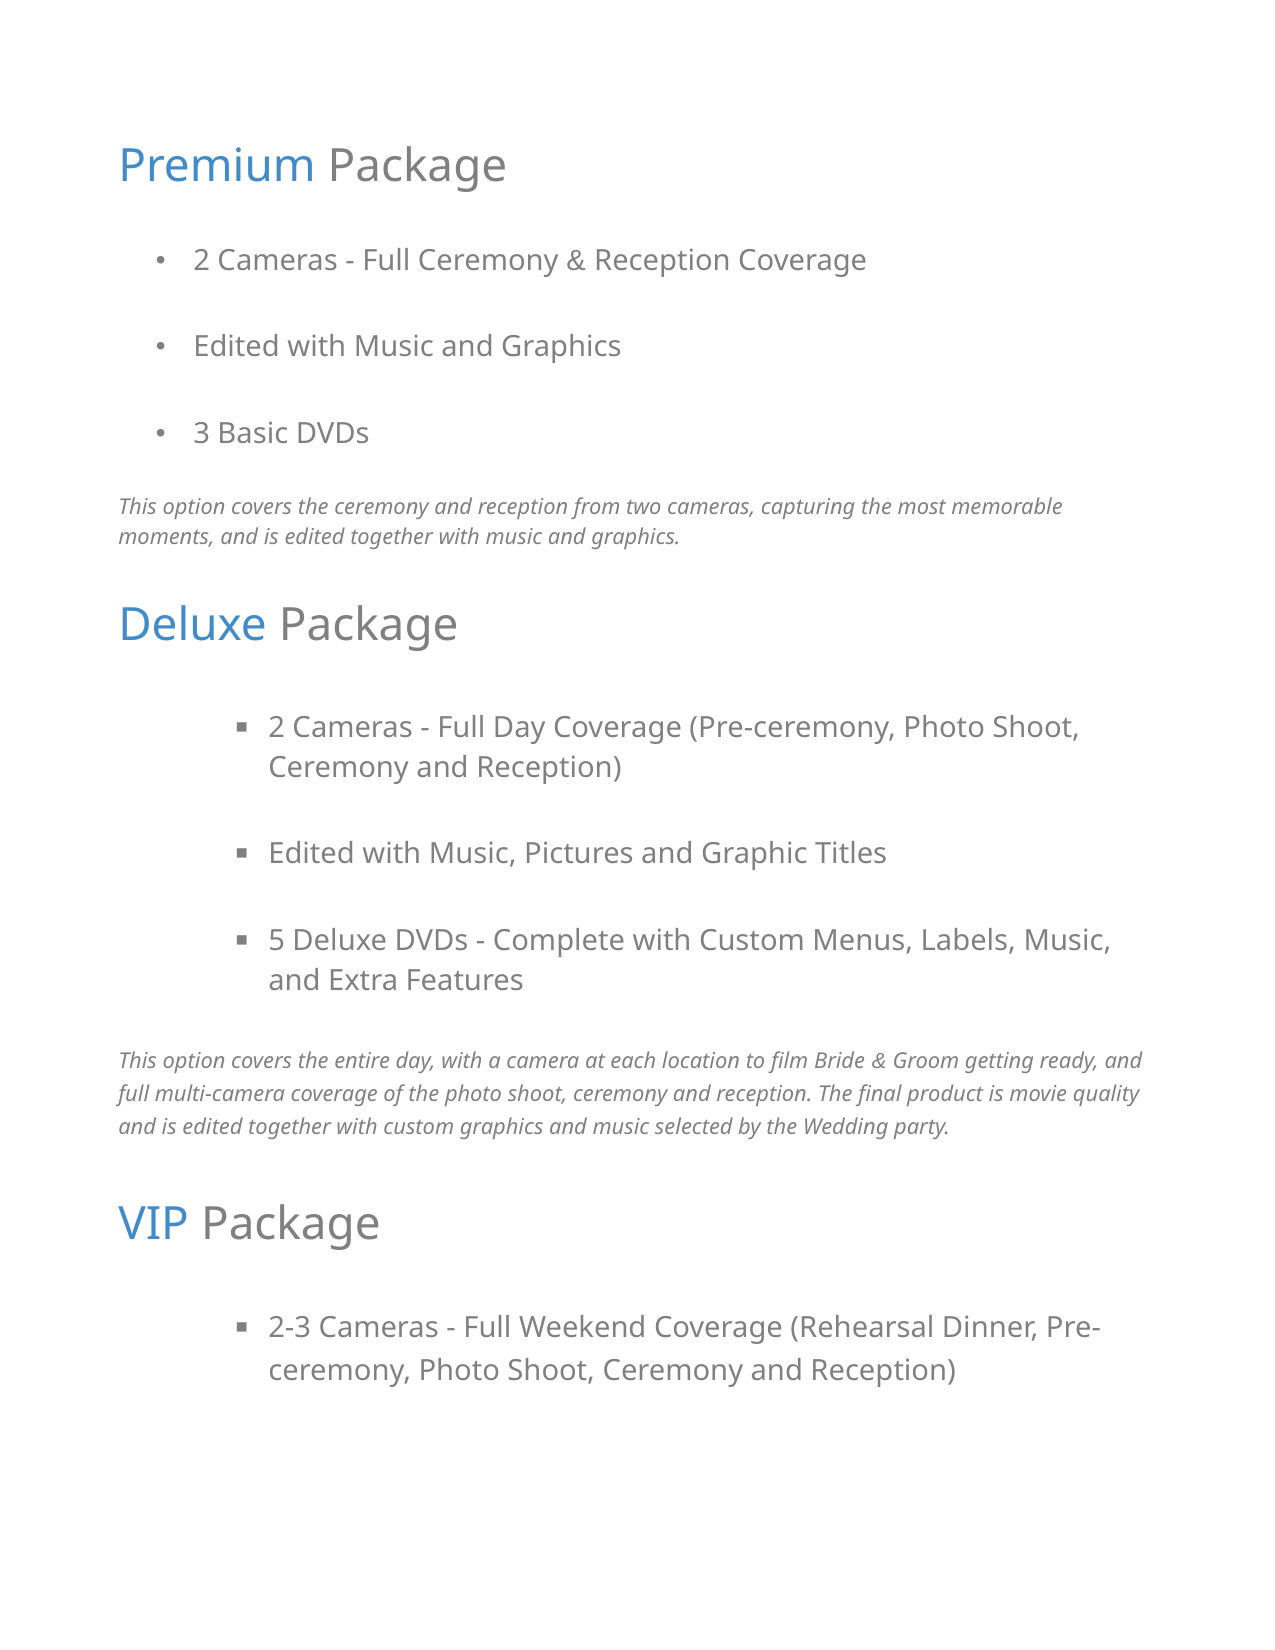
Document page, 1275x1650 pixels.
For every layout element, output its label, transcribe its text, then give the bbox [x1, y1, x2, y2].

subtitle Premium Package [118, 133, 1157, 195]
subtitle This option covers the entire day, with a camera at each location to film Bride & Groom getting ready, and full multi-camera coverage of the photo shoot, ceremony and reception. The final product is movie quality and is edited together with custom graphics and music selected by the Wedding party. [118, 1046, 1157, 1141]
subtitle Edited with Music and Graphics [156, 325, 1157, 365]
subtitle Edited with Music, Pictures and Graphic Titles [231, 833, 1157, 872]
subtitle 2 Cameras - Full Ceremony & Reception Coverage [156, 239, 1157, 278]
subtitle 5 Deluxe DVDs - Complete with Custom Menus, Labels, Music, and Extra Features [231, 919, 1157, 999]
subtitle 3 Basic DVDs [156, 412, 1157, 452]
subtitle Deluxe Package [118, 591, 1157, 653]
subtitle 2-3 Cameras - Full Weekend Coverage (Rehearsal Dinner, Pre-ceremony, Photo Shoot, Ceremony and Reception) [231, 1306, 1157, 1389]
subtitle 2 Cameras - Full Day Coverage (Pre-ceremony, Photo Shoot, Ceremony and Reception) [231, 706, 1157, 786]
subtitle This option covers the ceremony and reception from two cameras, capturing the most memorable moments, and is edited together with music and graphics. [118, 491, 1157, 551]
subtitle VIP Package [118, 1191, 1157, 1253]
